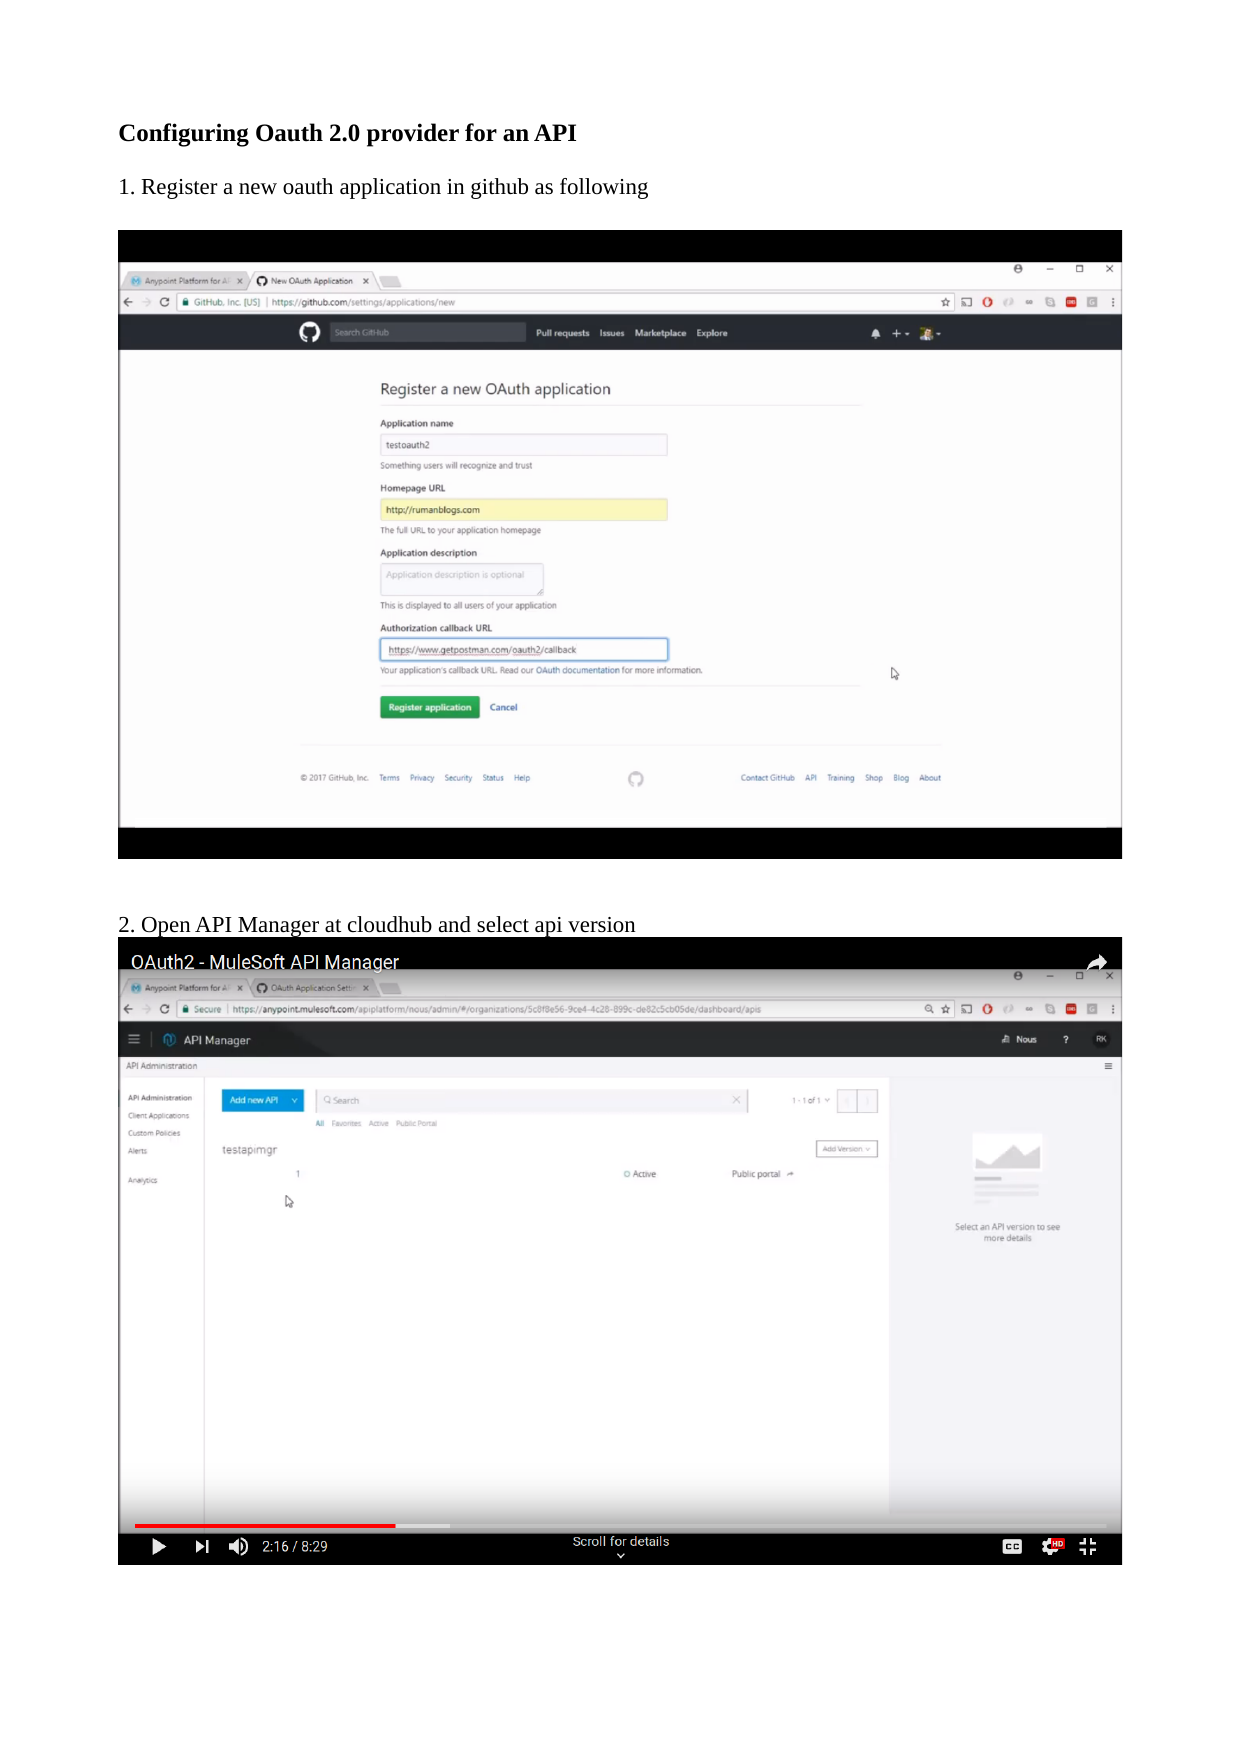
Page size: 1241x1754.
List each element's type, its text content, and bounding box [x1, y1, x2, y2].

picture [118, 937, 1123, 1565]
picture [118, 230, 1123, 859]
text 1. Register a new oauth application in github as following [118, 173, 1122, 199]
text Configuring Oauth 2.0 provider for an API [118, 118, 1122, 147]
text 2. Open API Manager at cloudhub and select api version [118, 911, 1122, 937]
